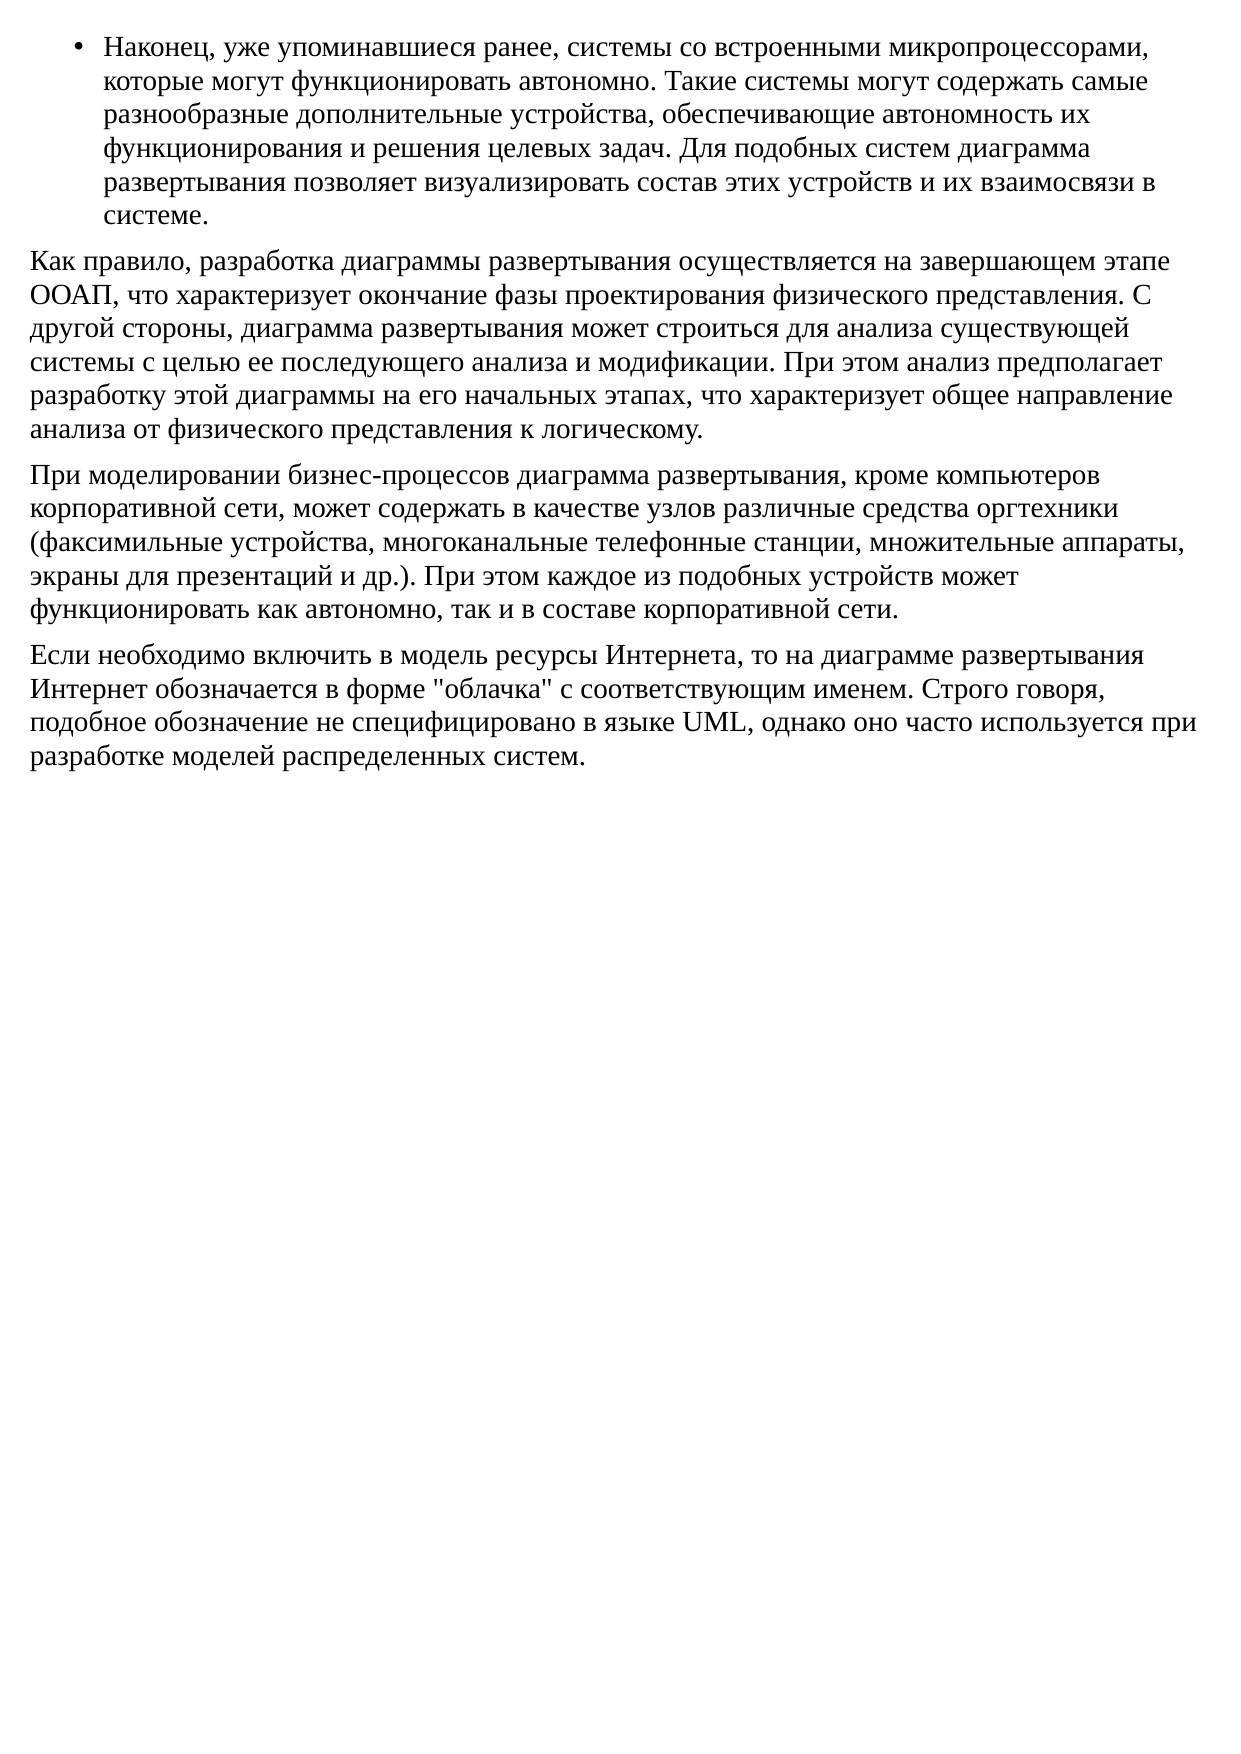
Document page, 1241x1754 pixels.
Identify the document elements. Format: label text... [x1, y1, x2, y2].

text Если необходимо включить в модель ресурсы Интернета, то на диаграмме развертывания Интернет обозначается в форме "облачка" с соответствующим именем. Строго говоря, подобное обозначение не специфицировано в языке UML, однако оно часто используется при разработке моделей распределенных систем. [29, 637, 1211, 771]
list Наконец, уже упоминавшиеся ранее, системы со встроенными микропроцессорами, которые могут функционировать автономно. Такие системы могут содержать самые разнообразные дополнительные устройства, обеспечивающие автономность их функционирования и решения целевых задач. Для подобных систем диаграмма развертывания позволяет визуализировать состав этих устройств и их взаимосвязи в системе. [74, 29, 1211, 231]
text При моделировании бизнес-процессов диаграмма развертывания, кроме компьютеров корпоративной сети, может содержать в качестве узлов различные средства оргтехники (факсимильные устройства, многоканальные телефонные станции, множительные аппараты, экраны для презентаций и др.). При этом каждое из подобных устройств может функционировать как автономно, так и в составе корпоративной сети. [29, 457, 1211, 625]
text Как правило, разработка диаграммы развертывания осуществляется на завершающем этапе ООАП, что характеризует окончание фазы проектирования физического представления. С другой стороны, диаграмма развертывания может строиться для анализа существующей системы с целью ее последующего анализа и модификации. При этом анализ предполагает разработку этой диаграммы на его начальных этапах, что характеризует общее направление анализа от физического представления к логическому. [29, 243, 1211, 444]
